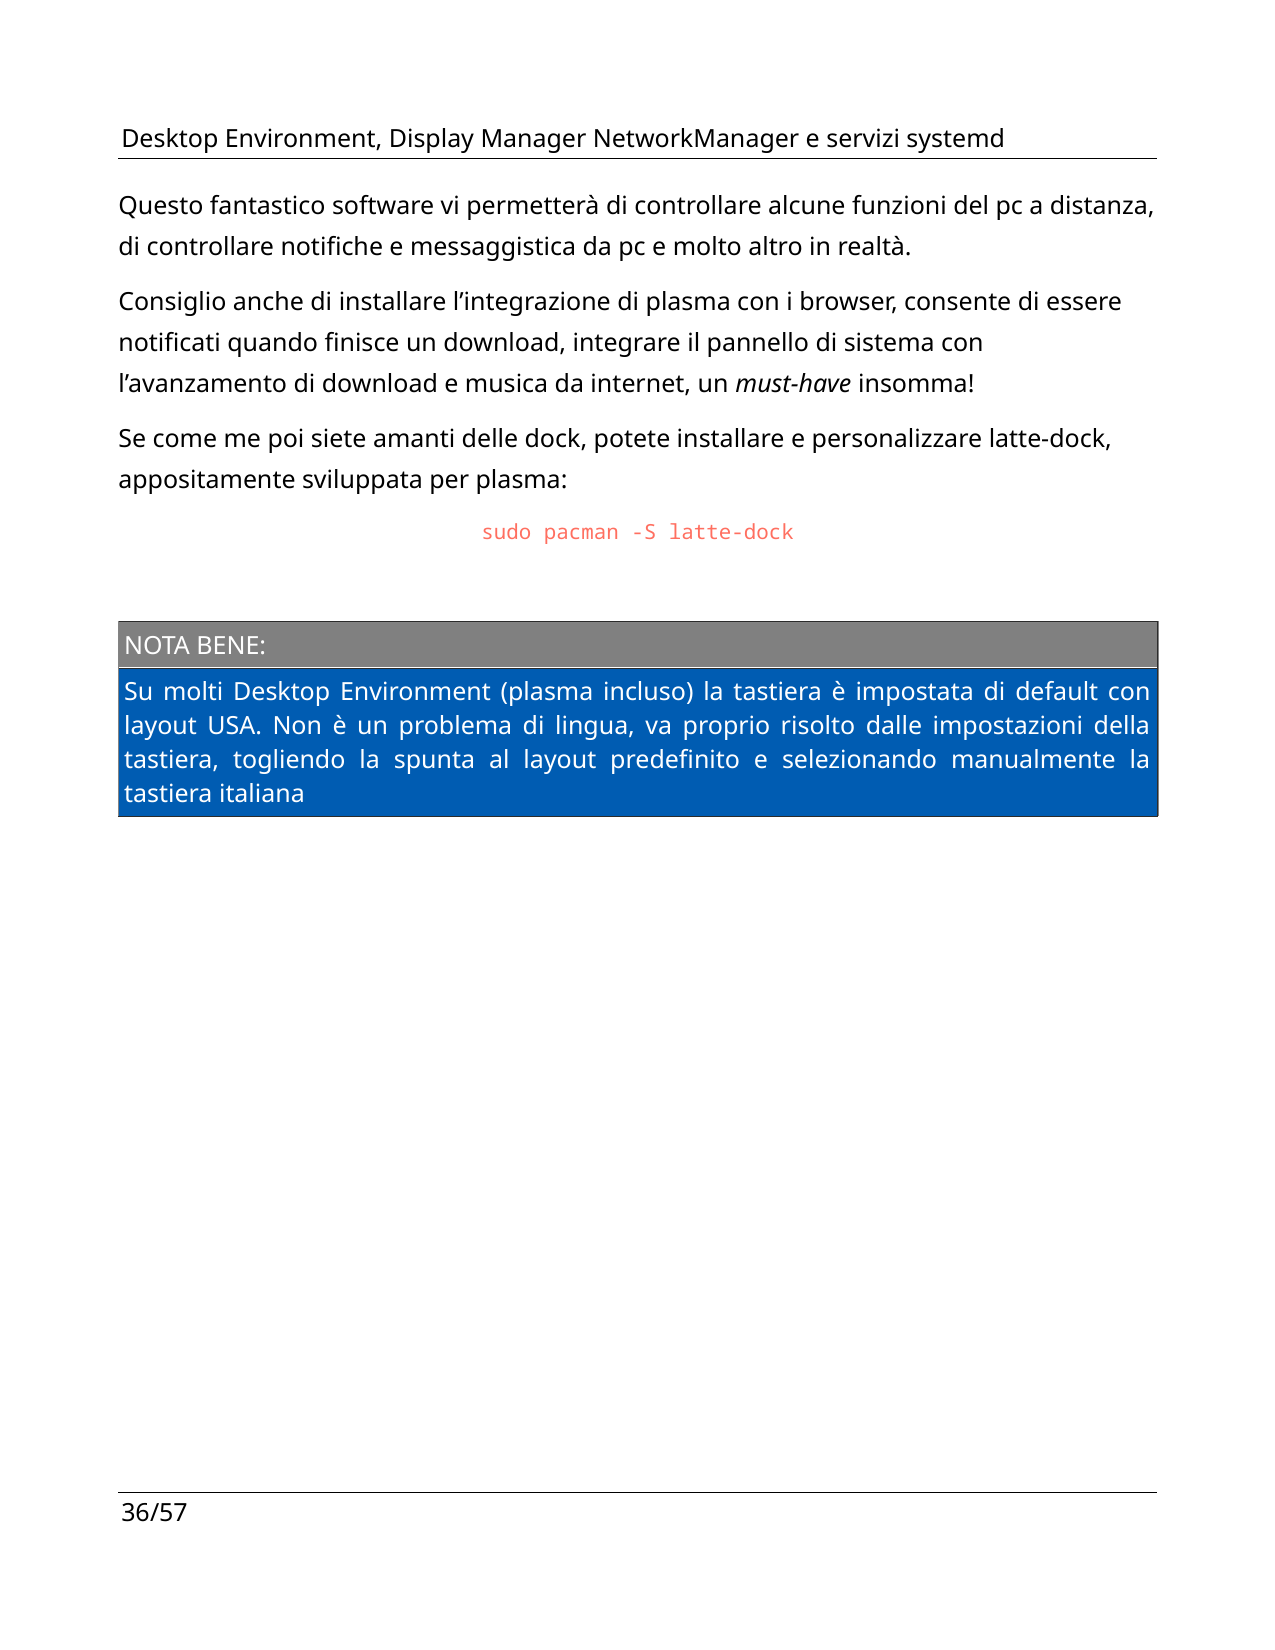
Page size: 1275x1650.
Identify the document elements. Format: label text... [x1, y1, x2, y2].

text Consiglio anche di installare l’integrazione di plasma con i browser, consente di essere notificati quando finisce un download, integrare il pannello di sistema con l’avanzamento di download e musica da internet, un must-have insomma! [118, 284, 1157, 400]
table_header NOTA BENE: [119, 623, 1157, 667]
table_cell Su molti Desktop Environment (plasma incluso) la tastiera è impostata di default con layout USA. Non è un problema di lingua, va proprio risolto dalle impostazioni della tastiera, togliendo la spunta al layout predefinito e selezionando manualmente la tastiera italiana [119, 669, 1157, 816]
text Questo fantastico software vi permetterà di controllare alcune funzioni del pc a distanza, di controllare notifiche e messaggistica da pc e molto altro in realtà. [118, 188, 1157, 263]
text sudo pacman -S latte-dock [118, 517, 1157, 546]
text Se come me poi siete amanti delle dock, potete installare e personalizzare latte-dock, appositamente sviluppata per plasma: [118, 421, 1157, 496]
